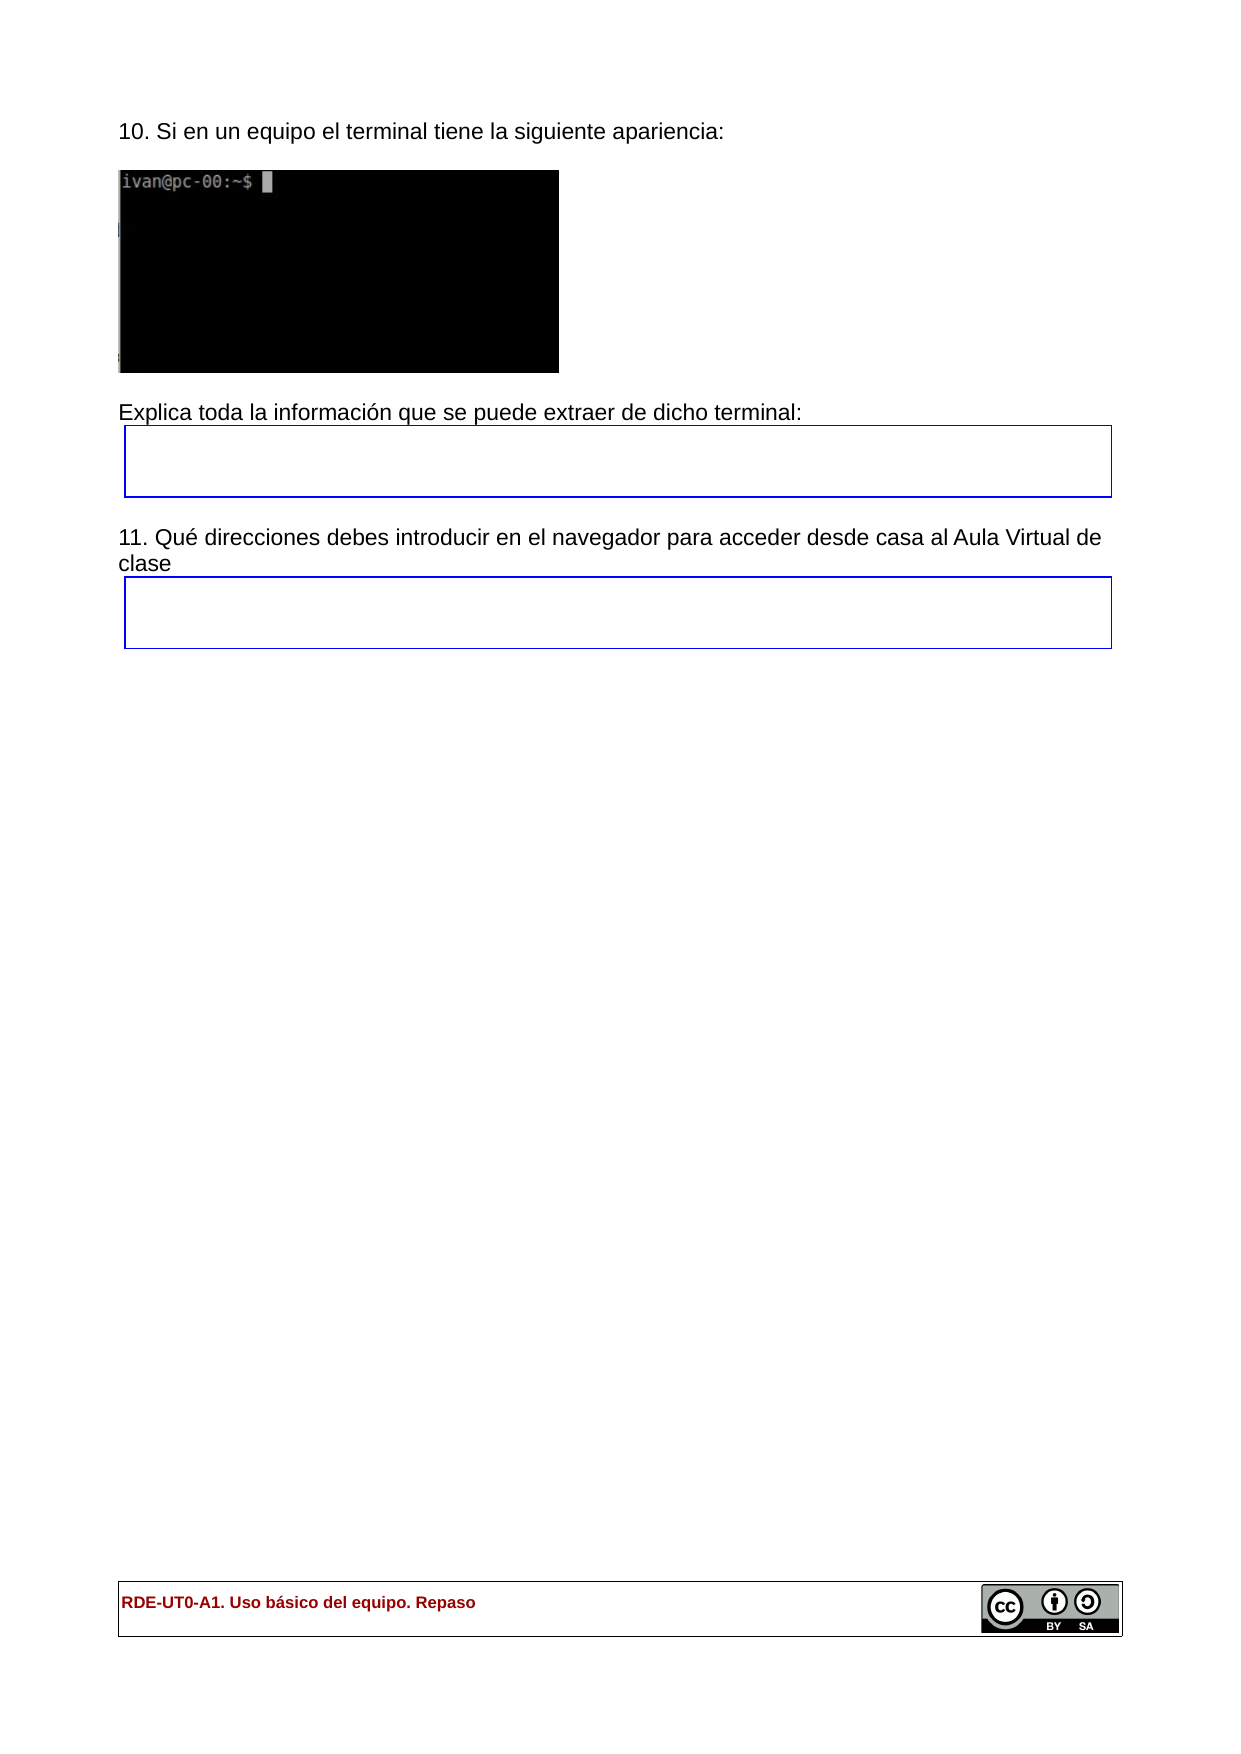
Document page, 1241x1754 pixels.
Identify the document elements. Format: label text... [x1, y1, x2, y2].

text 10. Si en un equipo el terminal tiene la siguiente apariencia: [118, 118, 1122, 144]
text Explica toda la información que se puede extraer de dicho terminal: [118, 399, 1122, 425]
text 11. Qué direcciones debes introducir en el navegador para acceder desde casa al Aula Virtual de clase [118, 524, 1122, 576]
table_header [126, 426, 1111, 496]
picture [981, 1584, 1119, 1633]
picture [118, 170, 559, 373]
table_header [126, 578, 1111, 648]
